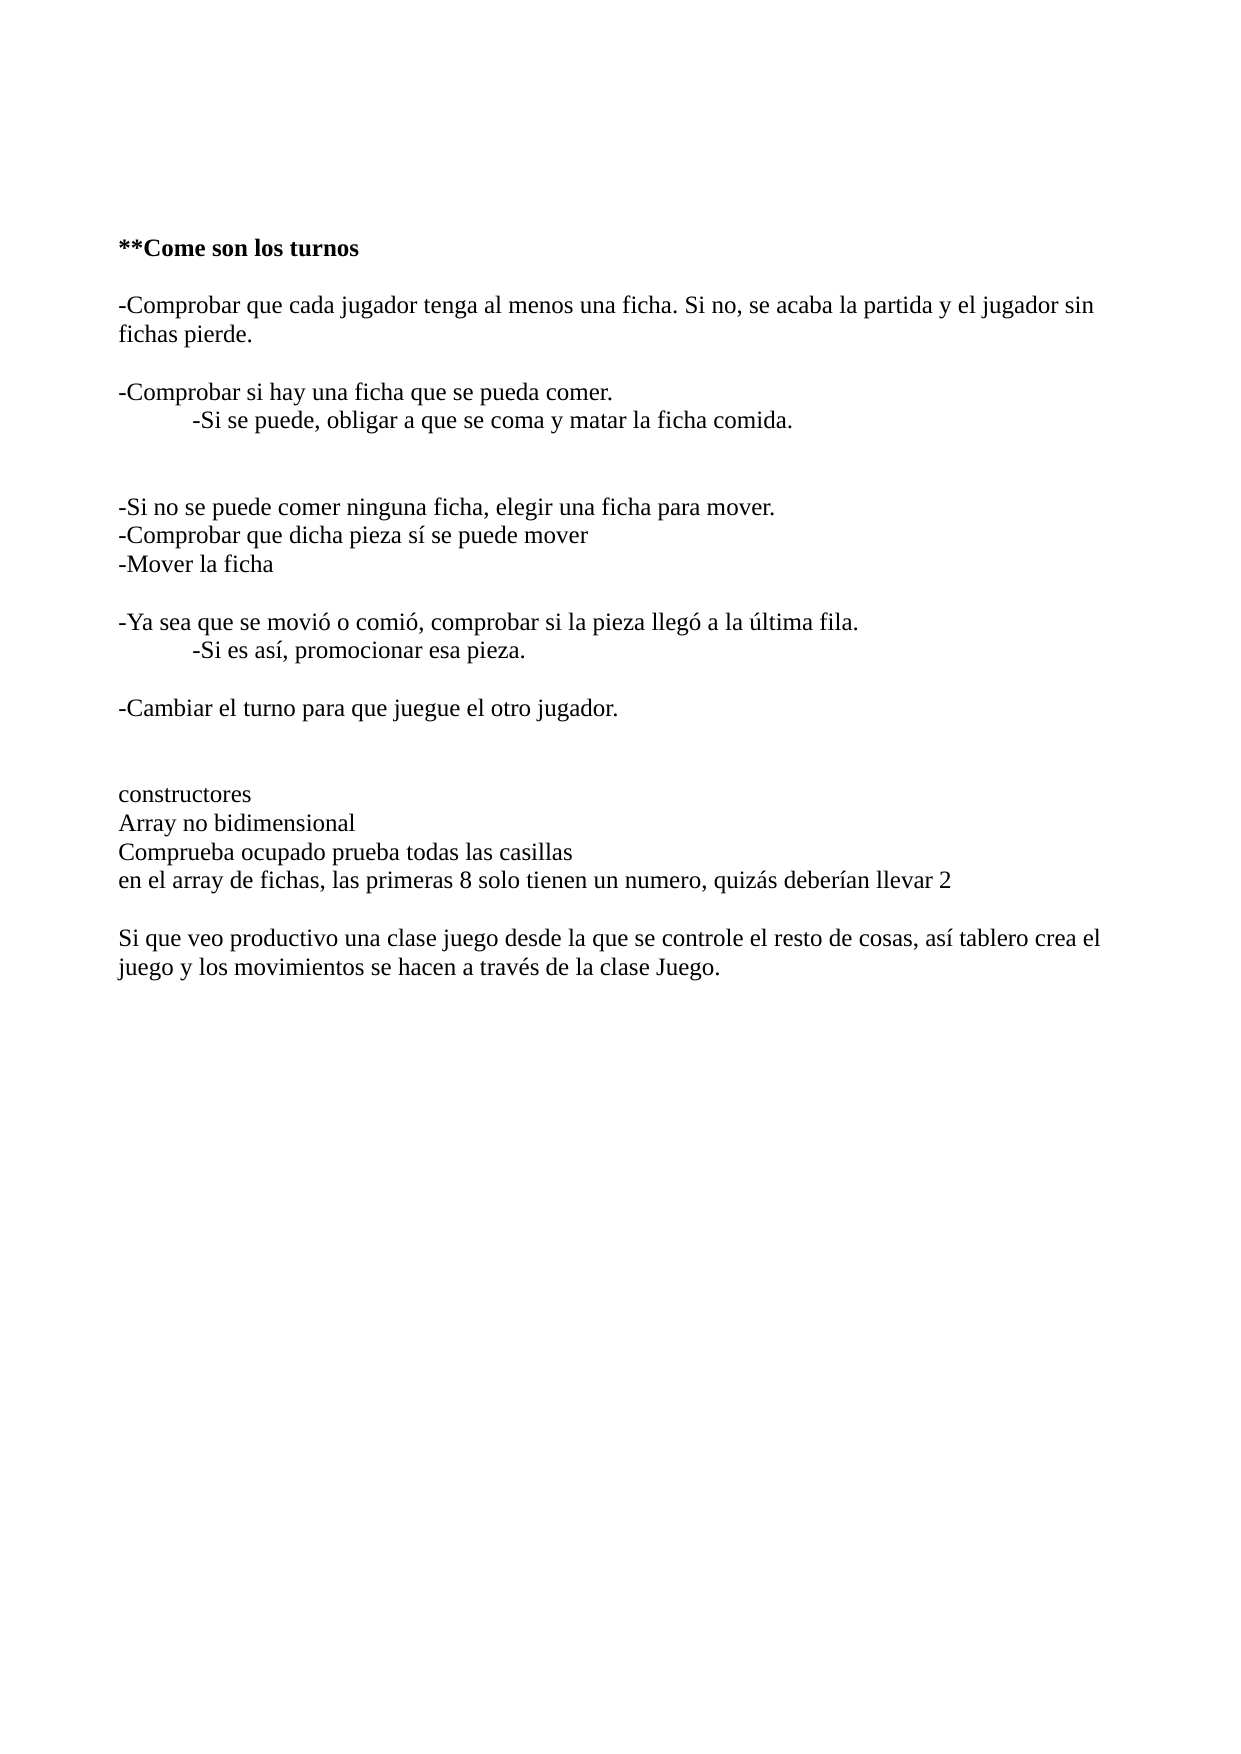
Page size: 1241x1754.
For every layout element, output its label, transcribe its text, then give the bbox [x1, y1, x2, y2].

text -Si se puede, obligar a que se coma y matar la ficha comida. [118, 406, 1122, 434]
text -Comprobar si hay una ficha que se pueda comer. [118, 377, 1122, 406]
text -Comprobar que dicha pieza sí se puede mover [118, 521, 1122, 549]
text Comprueba ocupado prueba todas las casillas [118, 837, 1122, 866]
text -Mover la ficha [118, 549, 1122, 578]
text -Cambiar el turno para que juegue el otro jugador. [118, 693, 1122, 722]
text -Ya sea que se movió o comió, comprobar si la pieza llegó a la última fila. [118, 607, 1122, 636]
text -Comprobar que cada jugador tenga al menos una ficha. Si no, se acaba la partida y el jugador sin fichas pierde. [118, 291, 1122, 348]
text en el array de fichas, las primeras 8 solo tienen un numero, quizás deberían llevar 2 [118, 866, 1122, 894]
text Array no bidimensional [118, 808, 1122, 837]
text -Si no se puede comer ninguna ficha, elegir una ficha para mover. [118, 492, 1122, 521]
text Si que veo productivo una clase juego desde la que se controle el resto de cosas, así tablero crea el juego y los movimientos se hacen a través de la clase Juego. [118, 923, 1122, 981]
text -Si es así, promocionar esa pieza. [118, 636, 1122, 664]
text constructores [118, 779, 1122, 808]
text **Come son los turnos [118, 233, 1122, 262]
